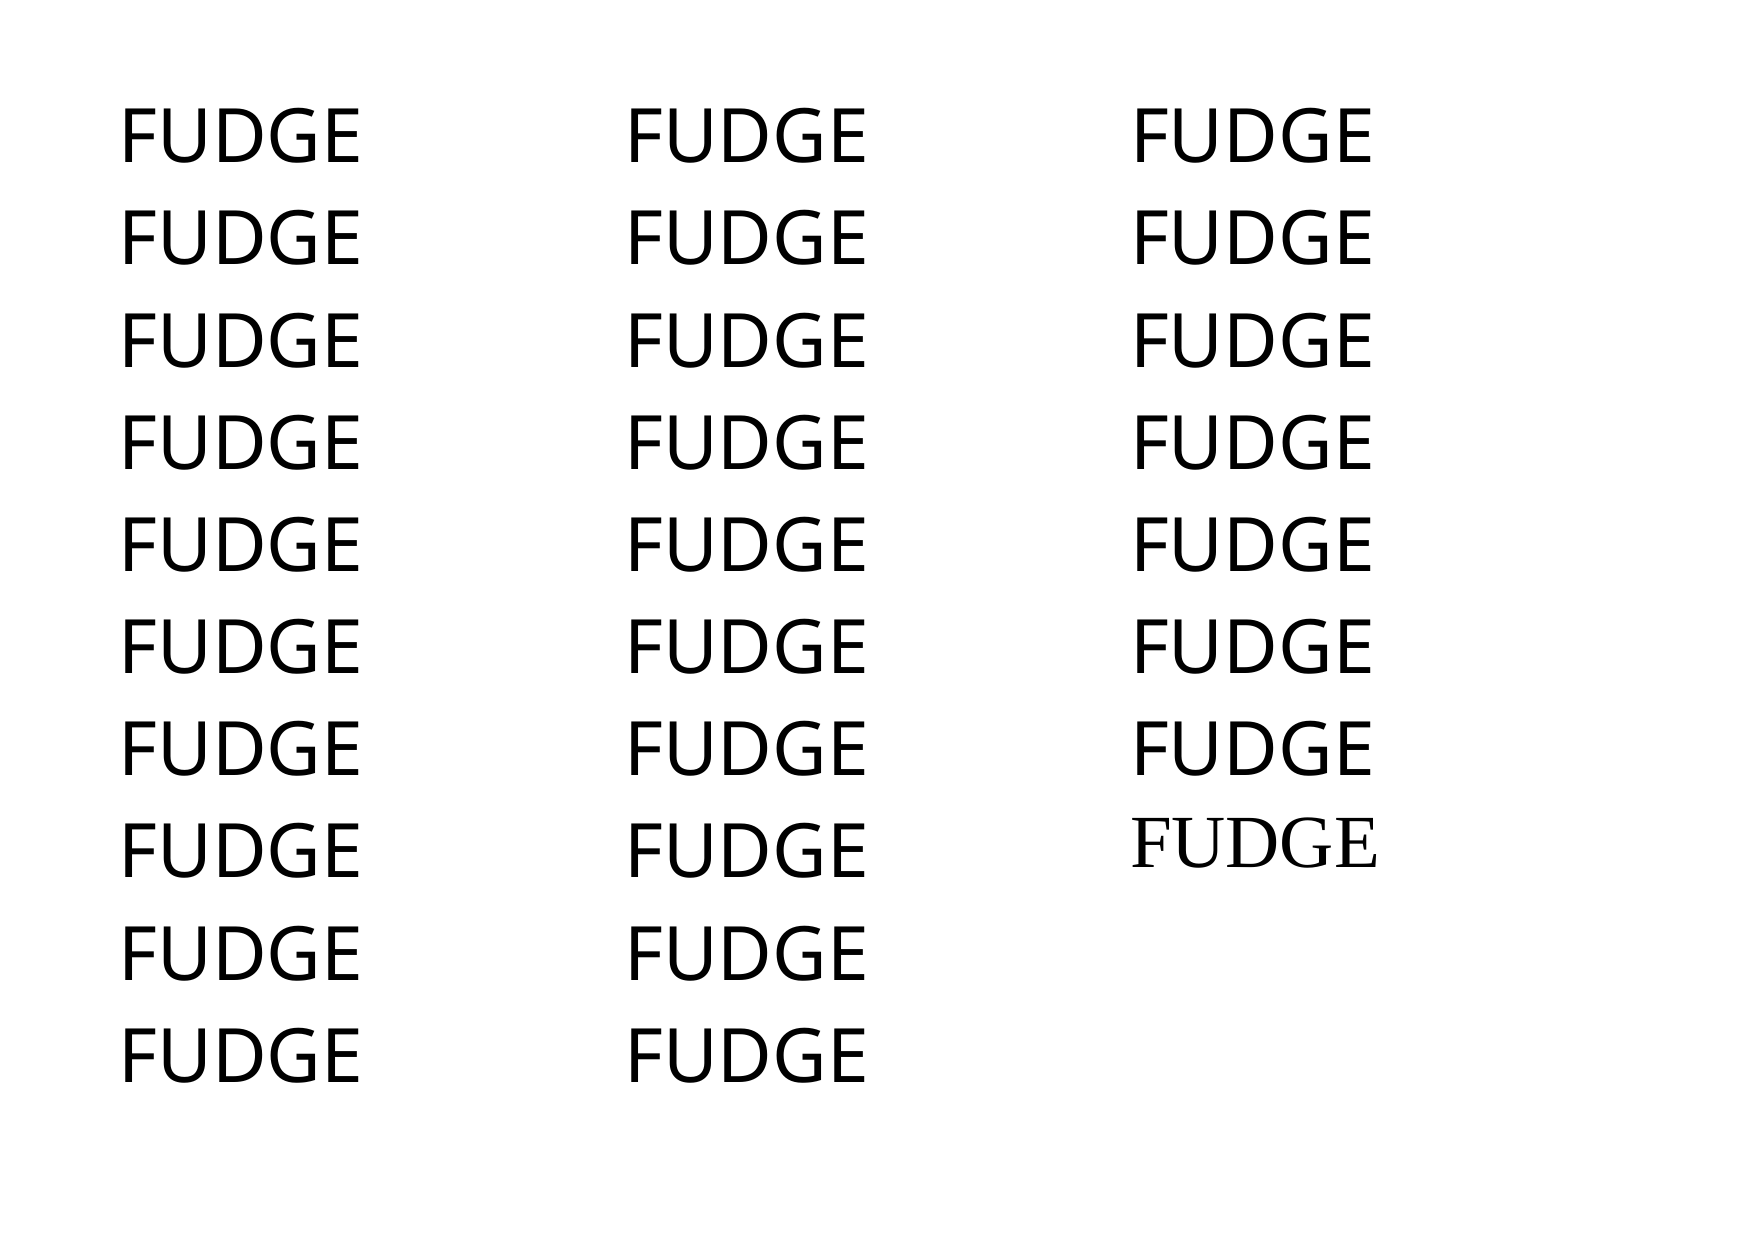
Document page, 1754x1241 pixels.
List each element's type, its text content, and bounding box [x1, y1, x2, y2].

text FUDGE [1130, 593, 1636, 696]
text FUDGE [624, 1002, 1130, 1104]
text FUDGE [624, 184, 1130, 287]
text FUDGE [1130, 696, 1636, 798]
text FUDGE [624, 900, 1130, 1002]
text FUDGE [1130, 184, 1636, 287]
text FUDGE [624, 491, 1130, 593]
text FUDGE [1130, 82, 1636, 184]
text FUDGE [118, 184, 624, 287]
text FUDGE [118, 82, 624, 184]
text FUDGE [118, 798, 624, 900]
text FUDGE [118, 696, 624, 798]
text FUDGE [118, 900, 624, 1002]
text FUDGE [1130, 287, 1636, 389]
text FUDGE [1130, 491, 1636, 593]
text FUDGE [624, 696, 1130, 798]
text FUDGE [624, 287, 1130, 389]
text FUDGE [118, 287, 624, 389]
text FUDGE [1130, 389, 1636, 491]
text FUDGE [1130, 798, 1636, 884]
text FUDGE [624, 82, 1130, 184]
text FUDGE [118, 491, 624, 593]
text FUDGE [624, 798, 1130, 900]
text FUDGE [118, 389, 624, 491]
text FUDGE [118, 1002, 624, 1104]
text FUDGE [624, 389, 1130, 491]
text FUDGE [118, 593, 624, 696]
text FUDGE [624, 593, 1130, 696]
